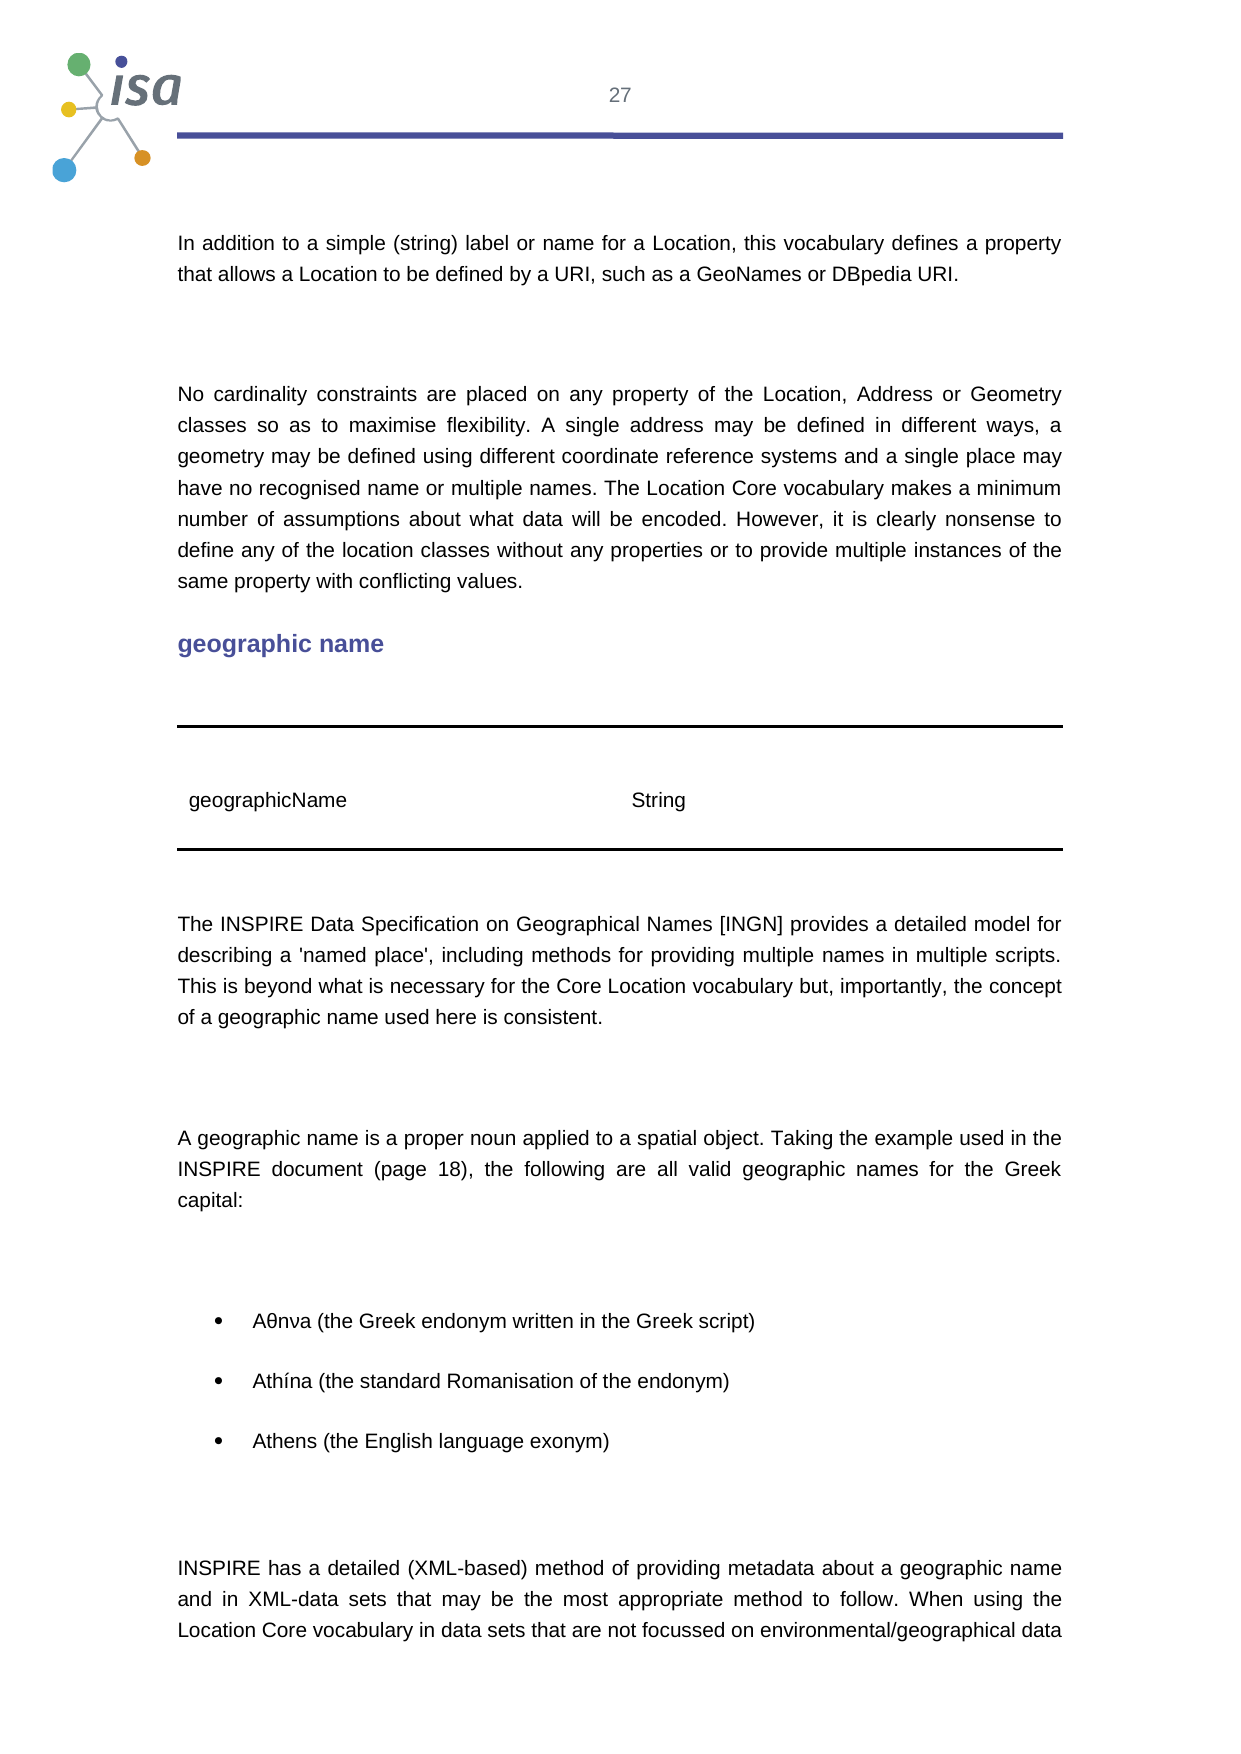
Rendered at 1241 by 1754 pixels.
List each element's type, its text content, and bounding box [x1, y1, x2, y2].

text No cardinality constraints are placed on any property of the Location, Address or Geometry classes so as to maximise flexibility. A single address may be defined in different ways, a geometry may be defined using different coordinate reference systems and a single place may have no recognised name or multiple names. The Location Core vocabulary makes a minimum number of assumptions about what data will be encoded. However, it is clearly nonsense to define any of the location classes without any properties or to provide multiple instances of the same property with conflicting values. [177, 382, 1063, 593]
table_cell geographicName [177, 788, 620, 848]
list Aθnνa (the Greek endonym written in the Greek script) [215, 1308, 1063, 1333]
table_header Attribute [177, 728, 620, 788]
table_header Abstract Data Type [620, 728, 1063, 788]
list Athens (the English language exonym) [215, 1429, 1063, 1453]
text The INSPIRE Data Specification on Geographical Names [INGN] provides a detailed model for describing a 'named place', including methods for providing multiple names in multiple scripts. This is beyond what is necessary for the Core Location vocabulary but, importantly, the concept of a geographic name used here is consistent. [177, 912, 1063, 1029]
text A geographic name is a proper noun applied to a spatial object. Taking the example used in the INSPIRE document (page 18), the following are all valid geographic names for the Greek capital: [177, 1126, 1063, 1212]
subtitle geographic name [177, 629, 1063, 658]
table_cell String [620, 788, 1063, 848]
text INSPIRE has a detailed (XML-based) method of providing metadata about a geographic name and in XML-data sets that may be the most appropriate method to follow. When using the Location Core vocabulary in data sets that are not focussed on environmental/geographical data (the use case for INSPIRE), the Code datatype (section 5.3) or a simple language identifier (section 5.2) may be used to provide such metadata. [177, 1556, 1063, 1642]
list Athína (the standard Romanisation of the endonym) [215, 1369, 1063, 1393]
text In addition to a simple (string) label or name for a Location, this vocabulary defines a property that allows a Location to be defined by a URI, such as a GeoNames or DBpedia URI. [177, 230, 1063, 285]
